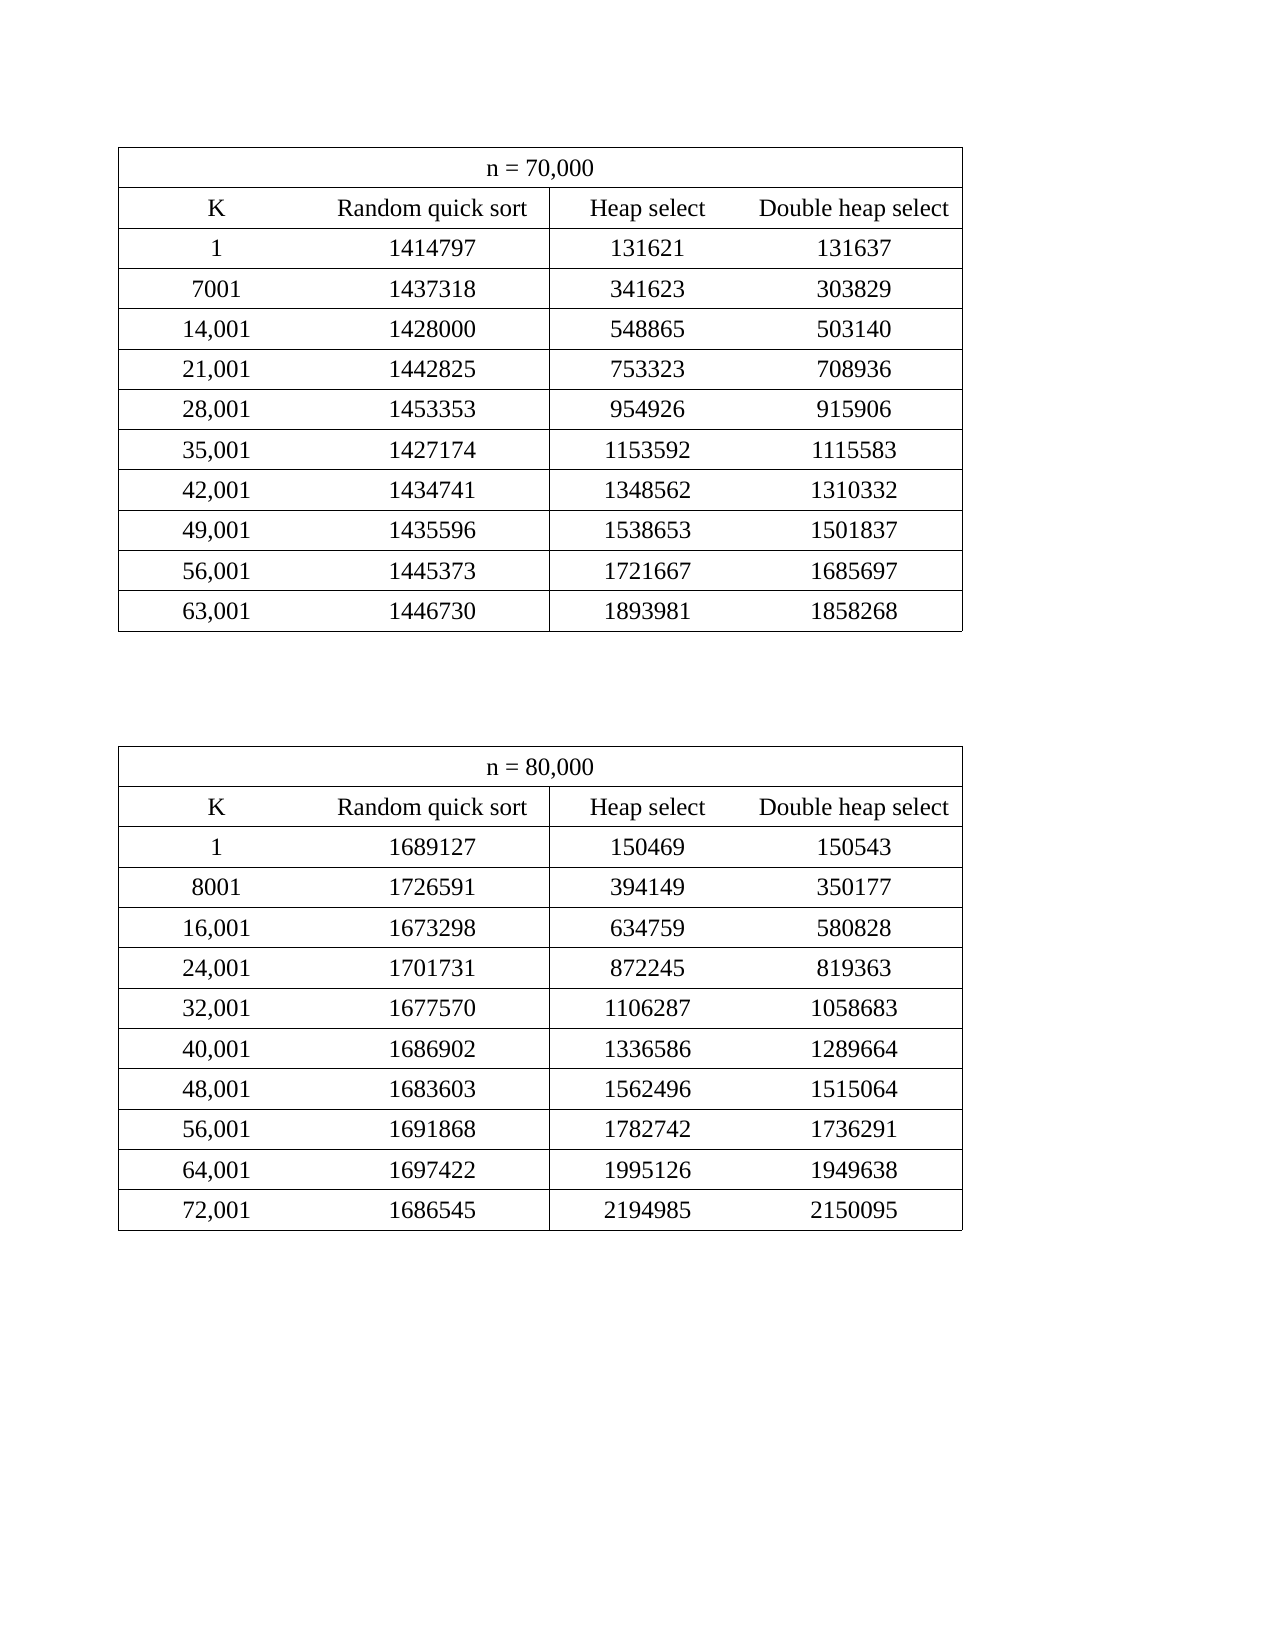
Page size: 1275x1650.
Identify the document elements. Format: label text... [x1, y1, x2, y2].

table_cell 42,001 [119, 470, 315, 510]
table_cell 56,001 [119, 551, 315, 590]
table_cell 1685697 [746, 551, 962, 590]
table_cell 1446730 [315, 591, 549, 631]
table_cell 1310332 [746, 470, 962, 510]
table_cell 1428000 [315, 309, 549, 348]
table_cell 1289664 [746, 1029, 962, 1068]
table_cell 634759 [550, 908, 746, 947]
table_cell 1434741 [315, 470, 549, 510]
table_cell 1453353 [315, 390, 549, 429]
table_header n = 80,000 [119, 747, 962, 786]
table_cell 1701731 [315, 948, 549, 988]
table_cell 303829 [746, 269, 962, 308]
table_cell 580828 [746, 908, 962, 947]
table_cell K [119, 188, 315, 227]
table_cell K [119, 787, 315, 826]
table_cell 1686902 [315, 1029, 549, 1068]
table_cell 1348562 [550, 470, 746, 510]
table_cell 1697422 [315, 1150, 549, 1189]
table_cell 150469 [550, 827, 746, 867]
table_cell 1435596 [315, 511, 549, 550]
table_cell 1562496 [550, 1069, 746, 1108]
table_cell 1683603 [315, 1069, 549, 1108]
table_cell 1686545 [315, 1190, 549, 1229]
table_cell 150543 [746, 827, 962, 867]
table_cell 1782742 [550, 1110, 746, 1149]
table_cell 2150095 [746, 1190, 962, 1229]
table_cell 14,001 [119, 309, 315, 348]
table_cell 1689127 [315, 827, 549, 867]
table_cell 1106287 [550, 989, 746, 1028]
table_cell 1442825 [315, 350, 549, 389]
table_cell 1949638 [746, 1150, 962, 1189]
table_cell 72,001 [119, 1190, 315, 1229]
table_cell 49,001 [119, 511, 315, 550]
table_cell 24,001 [119, 948, 315, 988]
table_cell 1 [119, 229, 315, 268]
table_cell 1427174 [315, 430, 549, 469]
table_cell 1726591 [315, 868, 549, 907]
table_cell 1995126 [550, 1150, 746, 1189]
table_cell 131621 [550, 229, 746, 268]
table_cell 954926 [550, 390, 746, 429]
table_cell 32,001 [119, 989, 315, 1028]
table_cell 819363 [746, 948, 962, 988]
table_cell 1058683 [746, 989, 962, 1028]
table_cell 7001 [119, 269, 315, 308]
table_cell 1858268 [746, 591, 962, 631]
table_cell 1691868 [315, 1110, 549, 1149]
table_cell 64,001 [119, 1150, 315, 1189]
table_cell 1445373 [315, 551, 549, 590]
table_cell 1515064 [746, 1069, 962, 1108]
table_cell 40,001 [119, 1029, 315, 1068]
table_cell 872245 [550, 948, 746, 988]
table_cell 63,001 [119, 591, 315, 631]
table_cell 35,001 [119, 430, 315, 469]
table_cell 1437318 [315, 269, 549, 308]
table_cell 1721667 [550, 551, 746, 590]
table_cell Double heap select [746, 188, 962, 227]
table_cell Random quick sort [315, 188, 549, 227]
table_cell 341623 [550, 269, 746, 308]
table_cell 1115583 [746, 430, 962, 469]
table_cell 48,001 [119, 1069, 315, 1108]
table_cell 1501837 [746, 511, 962, 550]
table_cell Double heap select [746, 787, 962, 826]
table_cell 1153592 [550, 430, 746, 469]
table_cell 16,001 [119, 908, 315, 947]
table_cell 21,001 [119, 350, 315, 389]
table_cell 1538653 [550, 511, 746, 550]
table_header n = 70,000 [119, 148, 962, 187]
table_cell 1414797 [315, 229, 549, 268]
table_cell 2194985 [550, 1190, 746, 1229]
table_cell 915906 [746, 390, 962, 429]
table_cell 1336586 [550, 1029, 746, 1068]
table_cell 1677570 [315, 989, 549, 1028]
table_cell Heap select [550, 188, 746, 227]
table_cell 753323 [550, 350, 746, 389]
table_cell 28,001 [119, 390, 315, 429]
table_cell Random quick sort [315, 787, 549, 826]
table_cell 350177 [746, 868, 962, 907]
table_cell 1893981 [550, 591, 746, 631]
table_cell 708936 [746, 350, 962, 389]
table_cell 394149 [550, 868, 746, 907]
table_cell 1736291 [746, 1110, 962, 1149]
table_cell 8001 [119, 868, 315, 907]
table_cell 1 [119, 827, 315, 867]
table_cell 503140 [746, 309, 962, 348]
table_cell 548865 [550, 309, 746, 348]
table_cell 56,001 [119, 1110, 315, 1149]
table_cell Heap select [550, 787, 746, 826]
table_cell 131637 [746, 229, 962, 268]
table_cell 1673298 [315, 908, 549, 947]
